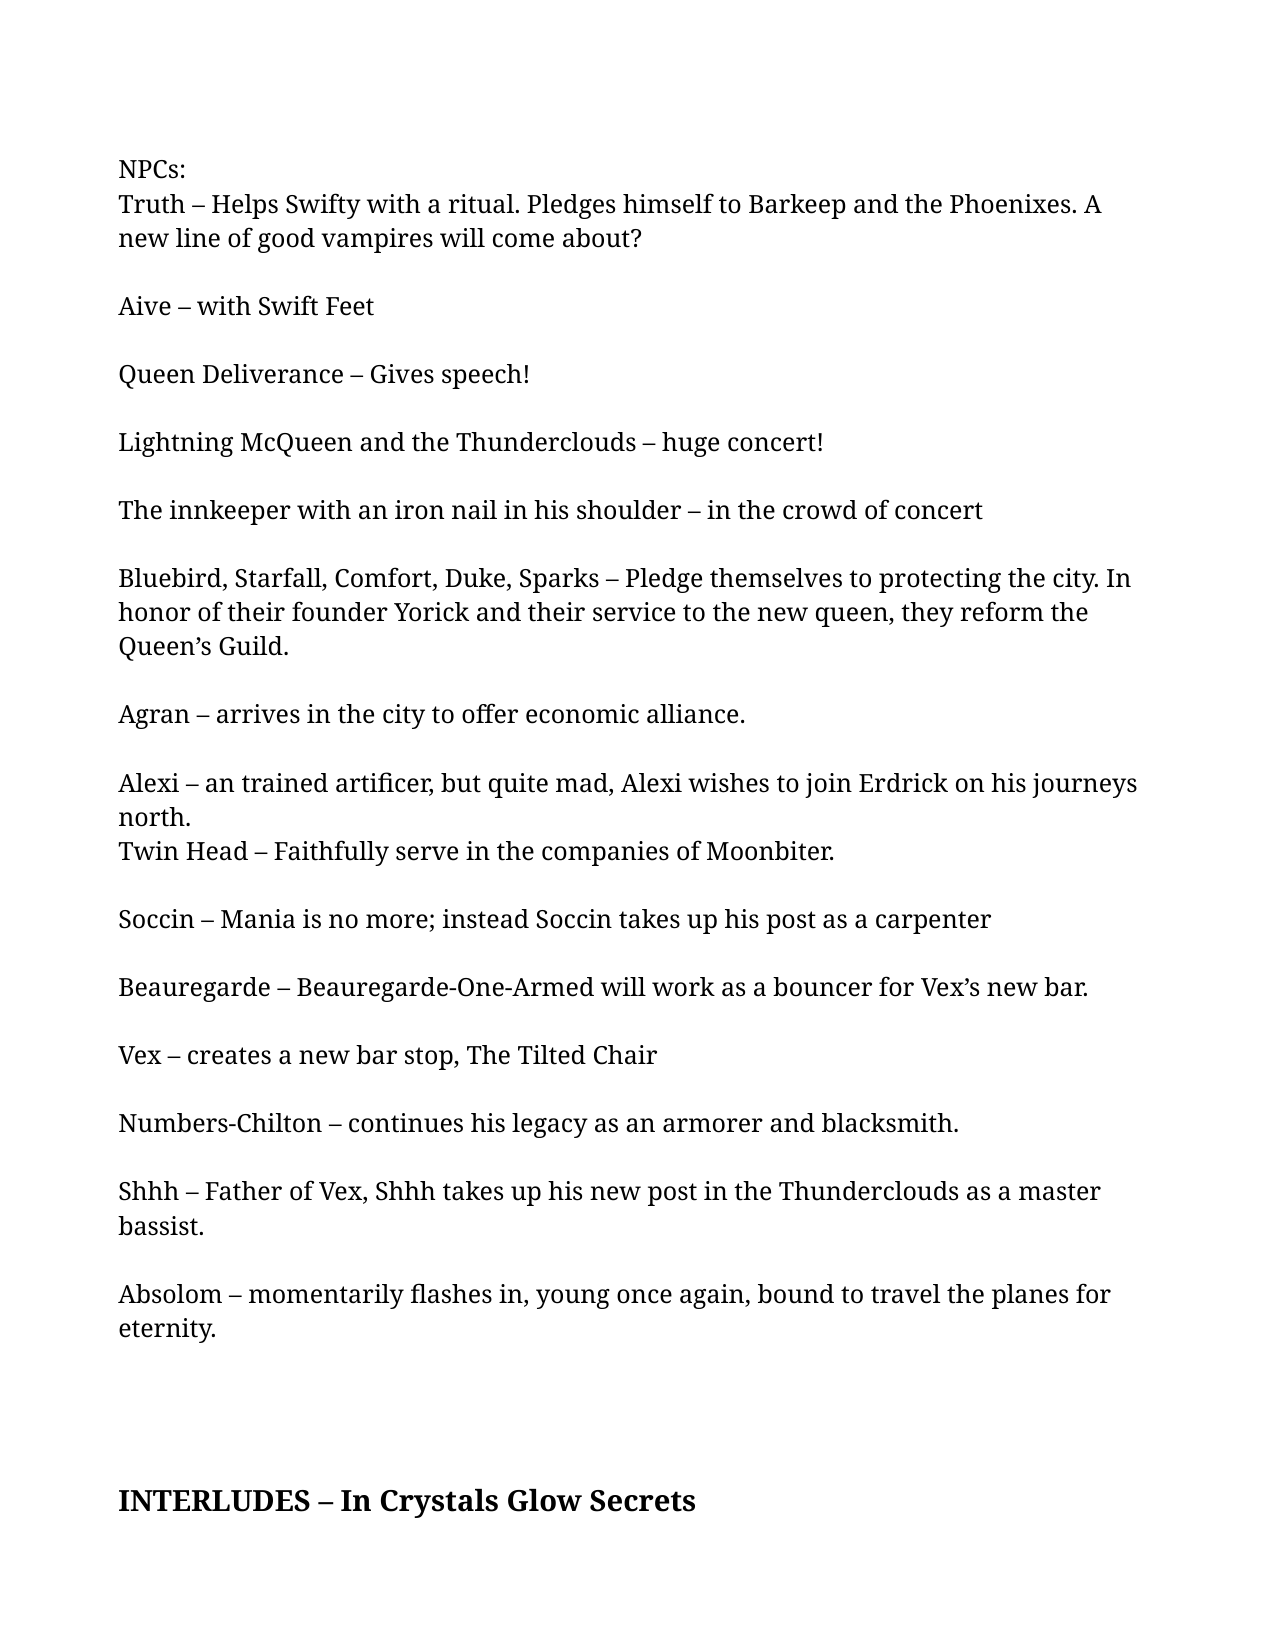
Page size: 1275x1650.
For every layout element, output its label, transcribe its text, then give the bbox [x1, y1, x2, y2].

text Queen Deliverance – Gives speech! [118, 357, 1157, 391]
text Alexi – an trained artificer, but quite mad, Alexi wishes to join Erdrick on his journeys north. [118, 765, 1157, 833]
text NPCs: [118, 152, 1157, 186]
text Soccin – Mania is no more; instead Soccin takes up his post as a carpenter [118, 902, 1157, 936]
text Twin Head – Faithfully serve in the companies of Moonbiter. [118, 833, 1157, 867]
text Numbers-Chilton – continues his legacy as an armorer and blacksmith. [118, 1106, 1157, 1140]
text Lightning McQueen and the Thunderclouds – huge concert! [118, 425, 1157, 459]
text Beauregarde – Beauregarde-One-Armed will work as a bouncer for Vex’s new bar. [118, 970, 1157, 1004]
text Vex – creates a new bar stop, The Tilted Chair [118, 1038, 1157, 1072]
text Agran – arrives in the city to offer economic alliance. [118, 697, 1157, 731]
text The innkeeper with an iron nail in his shoulder – in the crowd of concert [118, 493, 1157, 527]
text INTERLUDES – In Crystals Glow Secrets [118, 1481, 1157, 1520]
text Shhh – Father of Vex, Shhh takes up his new post in the Thunderclouds as a master bassist. [118, 1174, 1157, 1242]
text Bluebird, Starfall, Comfort, Duke, Sparks – Pledge themselves to protecting the city. In honor of their founder Yorick and their service to the new queen, they reform the Queen’s Guild. [118, 561, 1157, 663]
text Aive – with Swift Feet [118, 288, 1157, 322]
text Absolom – momentarily flashes in, young once again, bound to travel the planes for eternity. [118, 1276, 1157, 1344]
text Truth – Helps Swifty with a ritual. Pledges himself to Barkeep and the Phoenixes. A new line of good vampires will come about? [118, 186, 1157, 254]
